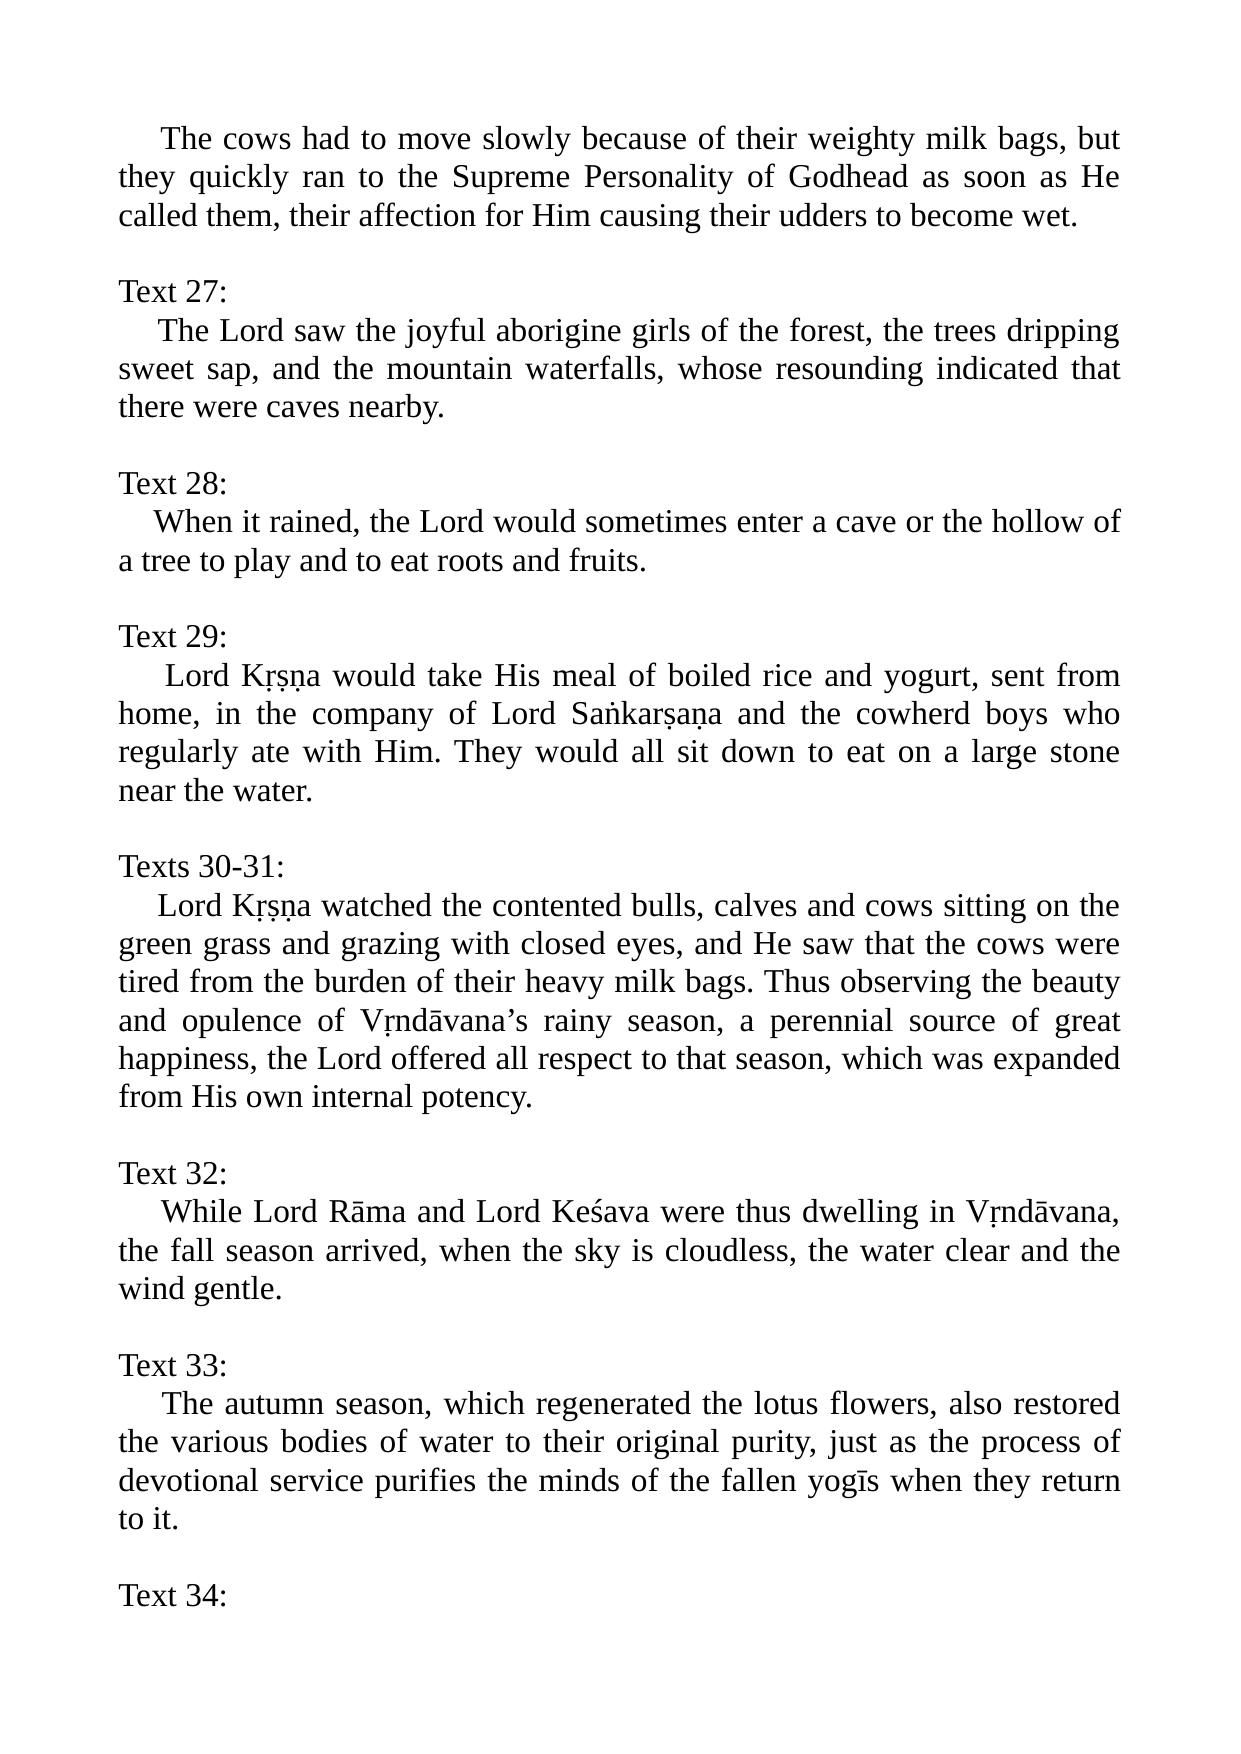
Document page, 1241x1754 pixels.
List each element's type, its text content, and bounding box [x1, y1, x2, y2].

text The Lord saw the joyful aborigine girls of the forest, the trees dripping sweet sap, and the mountain waterfalls, whose resounding indicated that there were caves nearby. [118, 310, 1122, 425]
text Text 34: [118, 1575, 1122, 1613]
text Text 32: [118, 1153, 1122, 1191]
text Texts 30-31: [118, 846, 1122, 885]
text When it rained, the Lord would sometimes enter a cave or the hollow of a tree to play and to eat roots and fruits. [118, 501, 1122, 578]
text Text 33: [118, 1345, 1122, 1383]
text Text 29: [118, 616, 1122, 655]
text Lord Kṛṣṇa watched the contented bulls, calves and cows sitting on the green grass and grazing with closed eyes, and He saw that the cows were tired from the burden of their heavy milk bags. Thus observing the beauty and opulence of Vṛndāvana’s rainy season, a perennial source of great happiness, the Lord offered all respect to that season, which was expanded from His own internal potency. [118, 885, 1122, 1115]
text The autumn season, which regenerated the lotus flowers, also restored the various bodies of water to their original purity, just as the process of devotional service purifies the minds of the fallen yogīs when they return to it. [118, 1383, 1122, 1536]
text The cows had to move slowly because of their weighty milk bags, but they quickly ran to the Supreme Personality of Godhead as soon as He called them, their affection for Him causing their udders to become wet. [118, 118, 1122, 233]
text Text 28: [118, 463, 1122, 501]
text While Lord Rāma and Lord Keśava were thus dwelling in Vṛndāvana, the fall season arrived, when the sky is cloudless, the water clear and the wind gentle. [118, 1191, 1122, 1306]
text Text 27: [118, 271, 1122, 310]
text Lord Kṛṣṇa would take His meal of boiled rice and yogurt, sent from home, in the company of Lord Saṅkarṣaṇa and the cowherd boys who regularly ate with Him. They would all sit down to eat on a large stone near the water. [118, 655, 1122, 808]
